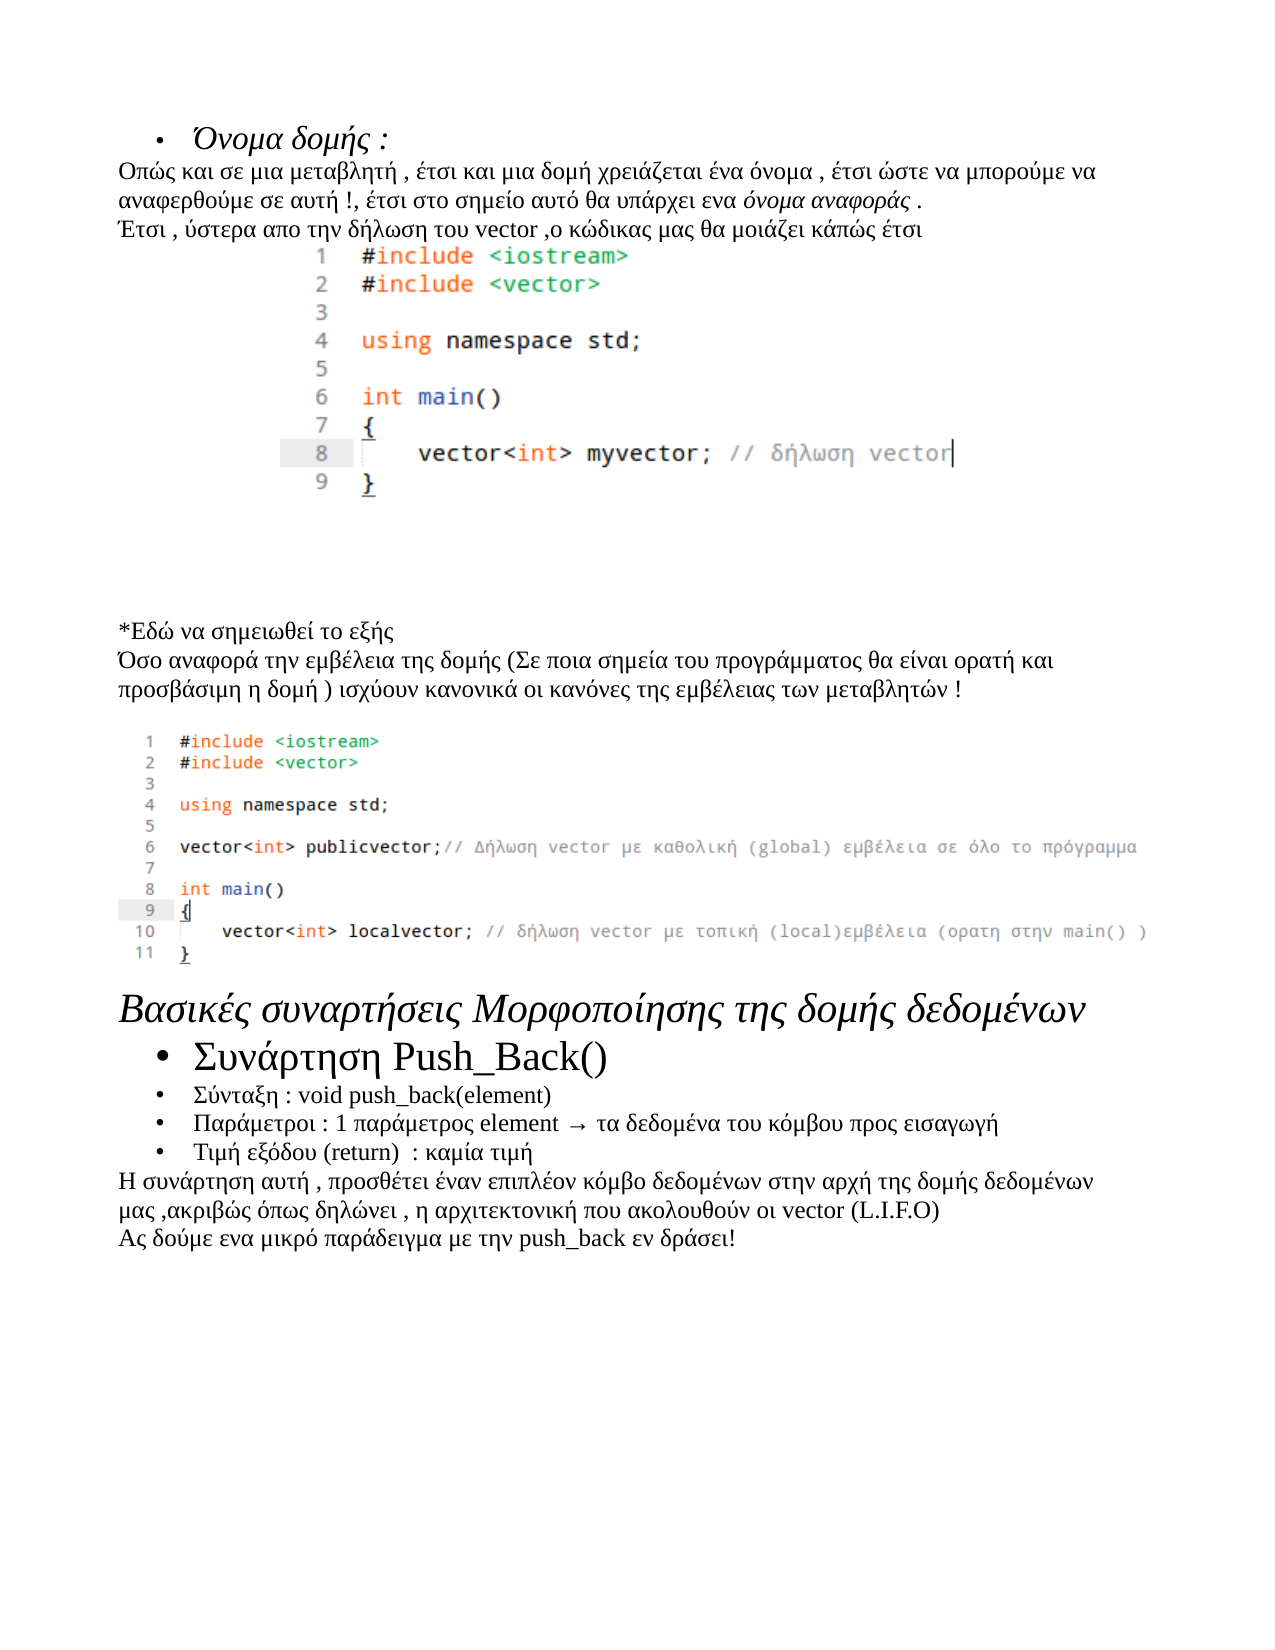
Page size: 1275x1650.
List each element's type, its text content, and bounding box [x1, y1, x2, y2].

list Συνάρτηση Push_Back() [156, 1032, 1157, 1080]
list Όνομα δομής : [156, 118, 1157, 156]
list Τιμή εξόδου (return) : καμία τιμή [156, 1137, 1157, 1166]
text Έτσι , ύστερα απο την δήλωση του vector ,ο κώδικας μας θα μοιάζει κάπώς έτσι [118, 214, 1157, 243]
list Σύνταξη : void push_back(element) [156, 1080, 1157, 1108]
text Ας δούμε ενα μικρό παράδειγμα με την push_back εν δράσει! [118, 1223, 1157, 1252]
text Η συνάρτηση αυτή , προσθέτει έναν επιπλέον κόμβο δεδομένων στην αρχή της δομής δεδομένων μας ,ακριβώς όπως δηλώνει , η αρχιτεκτονική που ακολουθούν οι vector (L.I.F.O) [118, 1166, 1157, 1223]
text Οπώς και σε μια μεταβλητή , έτσι και μια δομή χρειάζεται ένα όνομα , έτσι ώστε να μπορούμε να αναφερθούμε σε αυτή !, έτσι στο σημείο αυτό θα υπάρχει ενα όνομα αναφοράς . [118, 156, 1157, 214]
picture [118, 731, 1157, 984]
text *Εδώ να σημειωθεί το εξής [118, 616, 1157, 645]
text Βασικές συναρτήσεις Μορφοποίησης της δομής δεδομένων [118, 984, 1157, 1032]
list Παράμετροι : 1 παράμετρος element → τα δεδομένα του κόμβου προς εισαγωγή [156, 1108, 1157, 1137]
picture [279, 242, 996, 552]
text Όσο αναφορά την εμβέλεια της δομής (Σε ποια σημεία του προγράμματος θα είναι ορατή και προσβάσιμη η δομή ) ισχύουν κανονικά οι κανόνες της εμβέλειας των μεταβλητών ! [118, 645, 1157, 703]
